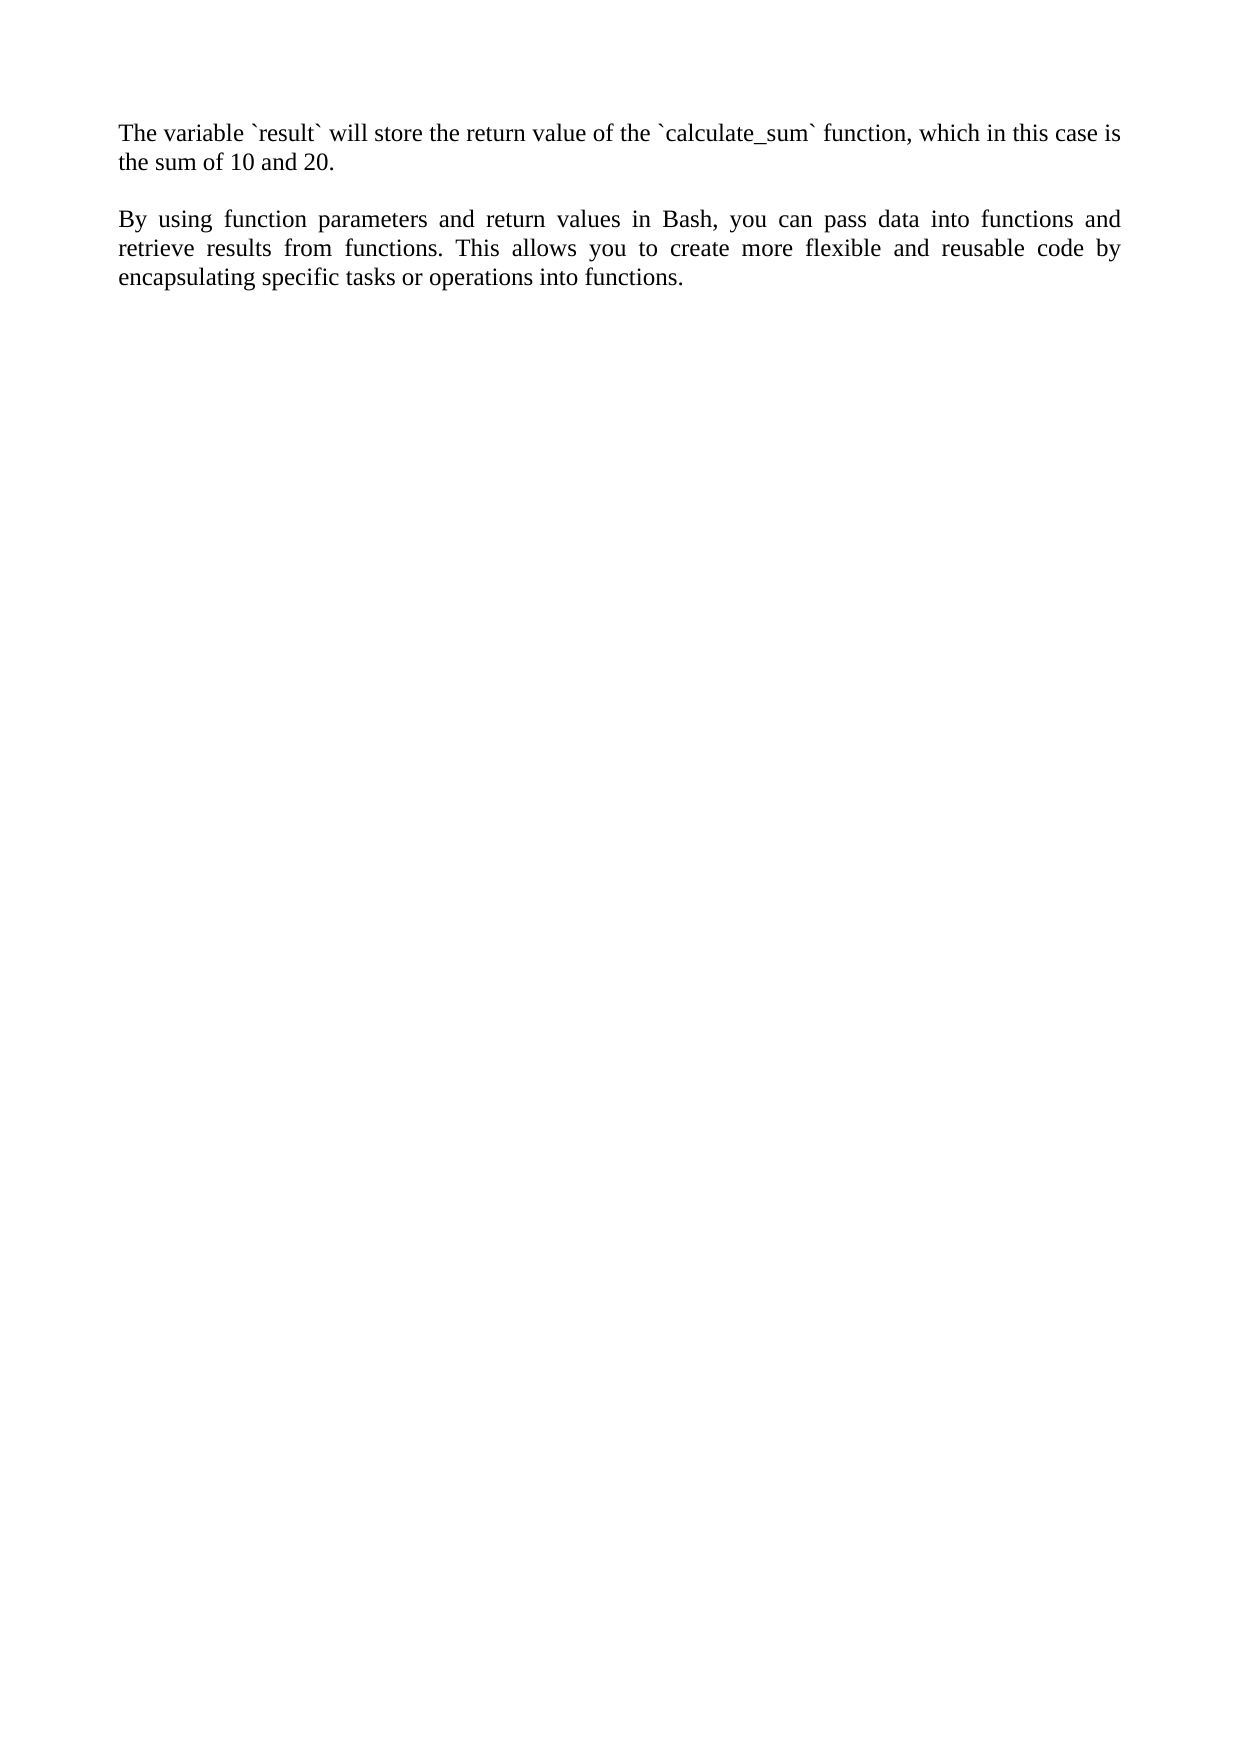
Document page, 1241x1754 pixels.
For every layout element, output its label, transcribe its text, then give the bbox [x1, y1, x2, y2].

text By using function parameters and return values in Bash, you can pass data into functions and retrieve results from functions. This allows you to create more flexible and reusable code by encapsulating specific tasks or operations into functions. [118, 204, 1122, 291]
text The variable `result` will store the return value of the `calculate_sum` function, which in this case is the sum of 10 and 20. [118, 118, 1122, 176]
